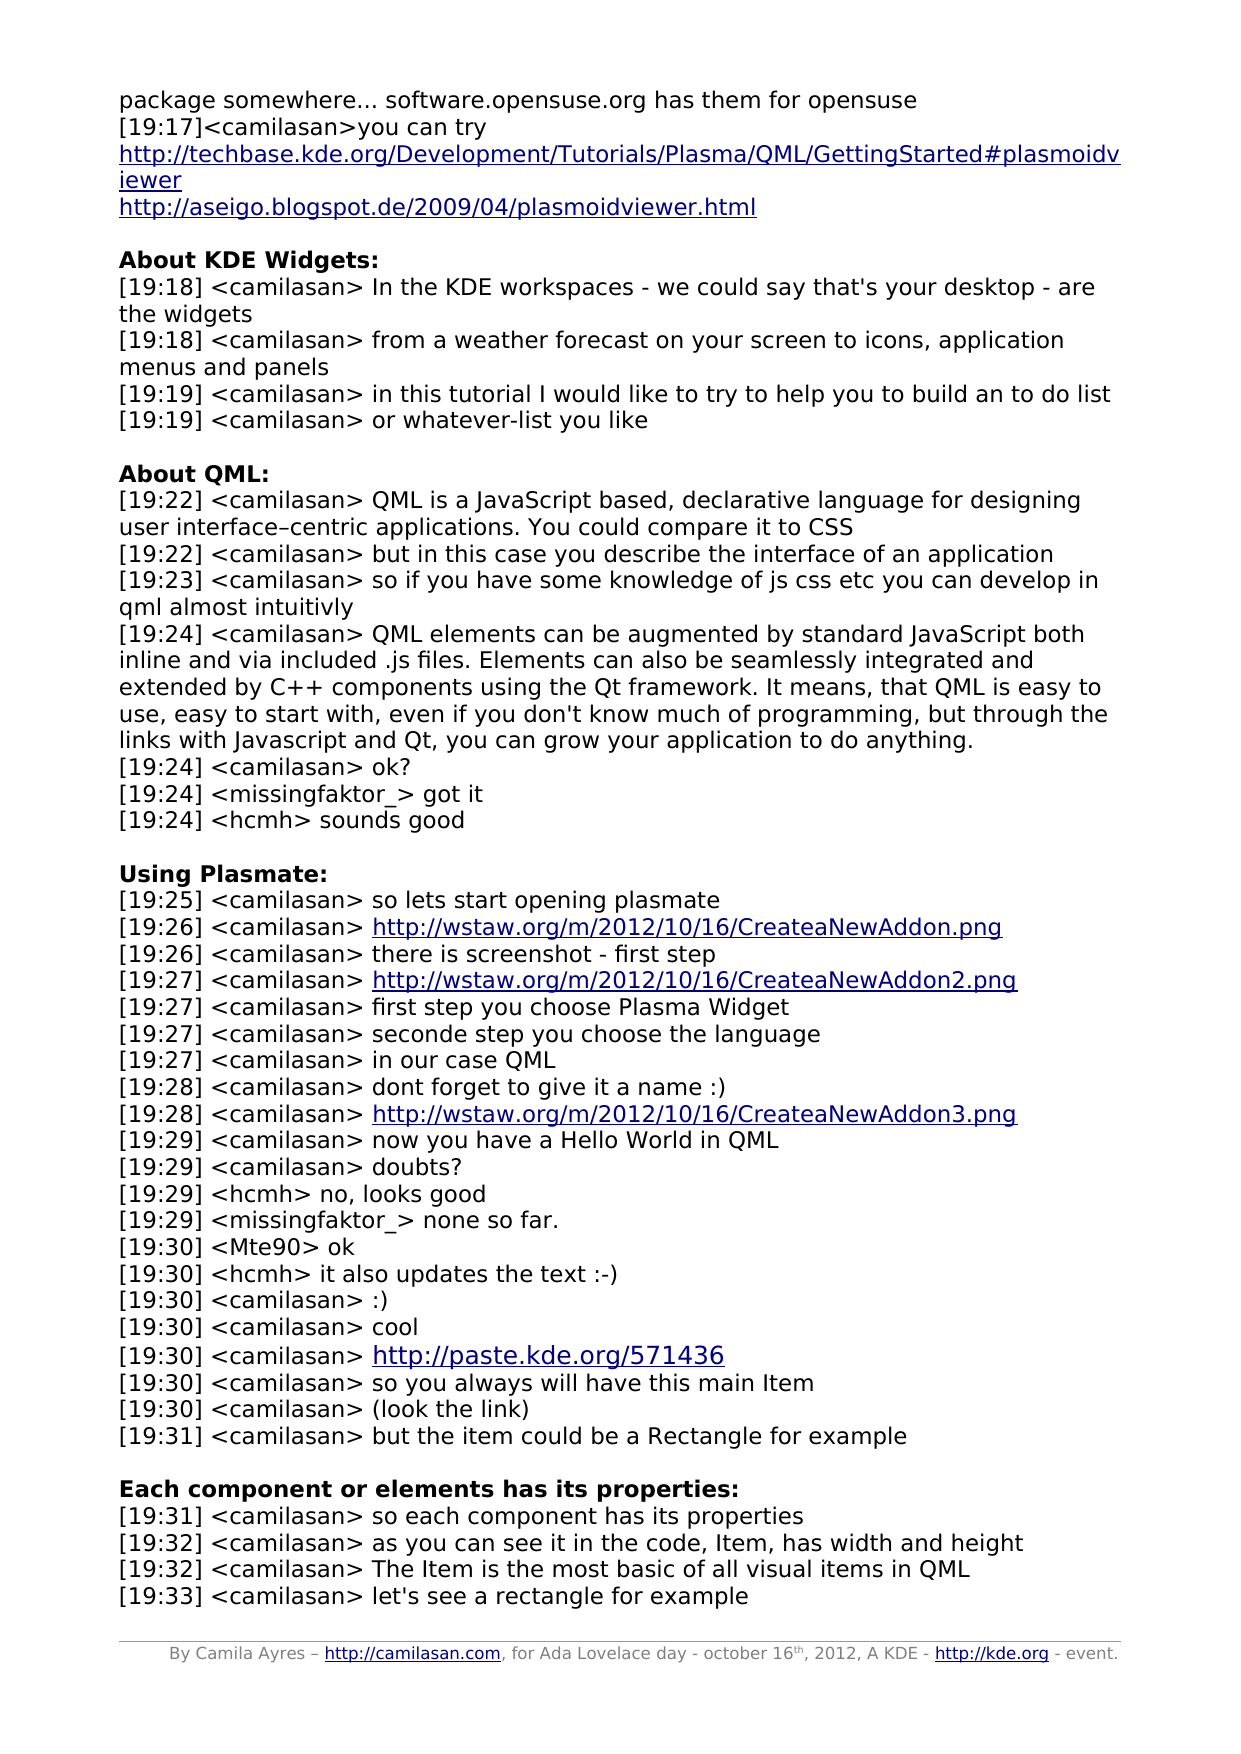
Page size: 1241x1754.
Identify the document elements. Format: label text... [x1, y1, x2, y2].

text [19:30] <camilasan> (look the link) [119, 1397, 1121, 1423]
text [19:30] <camilasan> http://paste.kde.org/571436 [119, 1341, 1121, 1370]
text [19:24] <hcmh> sounds good [119, 807, 1121, 834]
text [19:32] <camilasan> as you can see it in the code, Item, has width and height [119, 1530, 1121, 1557]
text [19:27] <camilasan> first step you choose Plasma Widget [119, 994, 1121, 1021]
text http://aseigo.blogspot.de/2009/04/plasmoidviewer.html [119, 194, 1121, 221]
text [19:17]<camilasan>you can try http://techbase.kde.org/Development/Tutorials/Plasma/QML/GettingStarted#plasmoidv [119, 114, 1121, 164]
text [19:29] <missingfaktor_> none so far. [119, 1207, 1121, 1234]
text [19:27] <camilasan> seconde step you choose the language [119, 1021, 1121, 1047]
text [19:30] <Mte90> ok [119, 1234, 1121, 1261]
text [19:19] <camilasan> in this tutorial I would like to try to help you to build an to do list [119, 381, 1121, 407]
text About QML: [119, 461, 1121, 487]
text [19:24] <missingfaktor_> got it [119, 781, 1121, 807]
text [19:28] <camilasan> dont forget to give it a name :) [119, 1074, 1121, 1101]
text iewer [119, 165, 1121, 194]
text [19:29] <camilasan> now you have a Hello World in QML [119, 1127, 1121, 1154]
text [19:31] <camilasan> so each component has its properties [119, 1503, 1121, 1530]
text [19:32] <camilasan> The Item is the most basic of all visual items in QML [119, 1557, 1121, 1583]
text package somewhere... software.opensuse.org has them for opensuse [119, 87, 1121, 114]
text About KDE Widgets: [119, 247, 1121, 274]
text [19:22] <camilasan> QML is a JavaScript based, declarative language for designing user interface–centric applications. You could compare it to CSS [119, 487, 1121, 541]
text [19:30] <camilasan> so you always will have this main Item [119, 1370, 1121, 1397]
text [19:27] <camilasan> in our case QML [119, 1047, 1121, 1074]
text [19:26] <camilasan> http://wstaw.org/m/2012/10/16/CreateaNewAddon.png [119, 914, 1121, 941]
text Using Plasmate: [119, 861, 1121, 887]
text Each component or elements has its properties: [119, 1477, 1121, 1503]
text [19:19] <camilasan> or whatever-list you like [119, 407, 1121, 434]
text [19:22] <camilasan> but in this case you describe the interface of an application [119, 541, 1121, 567]
text [19:18] <camilasan> In the KDE workspaces - we could say that's your desktop - are the widgets [119, 274, 1121, 327]
text [19:28] <camilasan> http://wstaw.org/m/2012/10/16/CreateaNewAddon3.png [119, 1101, 1121, 1127]
text [19:30] <camilasan> cool [119, 1314, 1121, 1341]
text [19:24] <camilasan> ok? [119, 754, 1121, 781]
text [19:33] <camilasan> let's see a rectangle for example [119, 1583, 1121, 1610]
text [19:18] <camilasan> from a weather forecast on your screen to icons, application menus and panels [119, 327, 1121, 381]
text [19:30] <camilasan> :) [119, 1287, 1121, 1314]
text [19:24] <camilasan> QML elements can be augmented by standard JavaScript both inline and via included .js files. Elements can also be seamlessly integrated and extended by C++ components using the Qt framework. It means, that QML is easy to use, easy to start with, even if you don't know much of programming, but through the links with Javascript and Qt, you can grow your application to do anything. [119, 621, 1121, 754]
text [19:27] <camilasan> http://wstaw.org/m/2012/10/16/CreateaNewAddon2.png [119, 967, 1121, 994]
text [19:23] <camilasan> so if you have some knowledge of js css etc you can develop in qml almost intuitivly [119, 567, 1121, 621]
text [19:30] <hcmh> it also updates the text :-) [119, 1261, 1121, 1287]
text [19:29] <hcmh> no, looks good [119, 1181, 1121, 1207]
text [19:25] <camilasan> so lets start opening plasmate [119, 887, 1121, 914]
text [19:29] <camilasan> doubts? [119, 1154, 1121, 1181]
text [19:26] <camilasan> there is screenshot - first step [119, 941, 1121, 967]
text [19:31] <camilasan> but the item could be a Rectangle for example [119, 1423, 1121, 1450]
